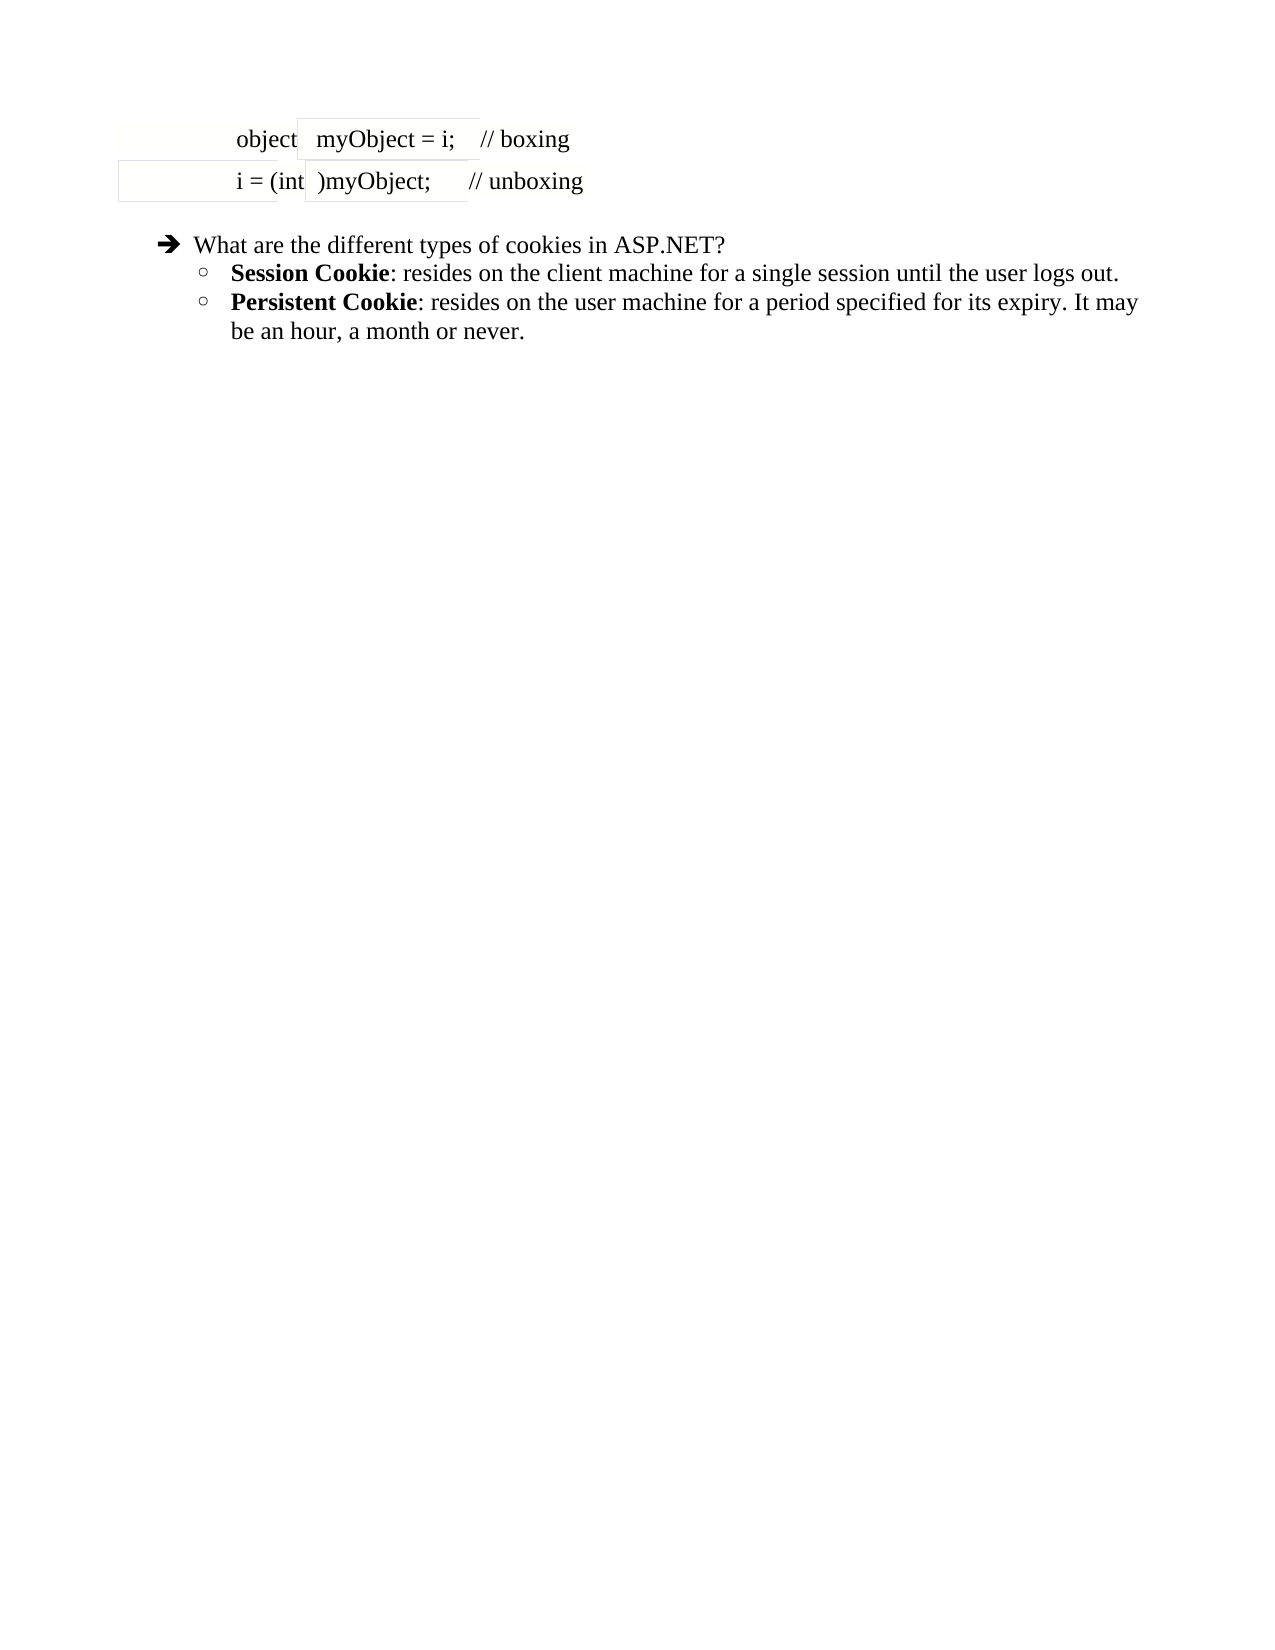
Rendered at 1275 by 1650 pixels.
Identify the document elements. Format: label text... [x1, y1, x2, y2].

text i = (int [118, 159, 305, 201]
list Persistent Cookie: resides on the user machine for a period specified for its expiry. It may be an hour, a month or never. [193, 287, 1157, 345]
list What are the different types of cookies in ASP.NET? [156, 230, 1157, 258]
text object [118, 118, 297, 159]
text myObject = i; // boxing [298, 118, 1157, 159]
text )myObject; // unboxing [306, 159, 1157, 201]
list Session Cookie: resides on the client machine for a single session until the user logs out. [193, 258, 1157, 287]
